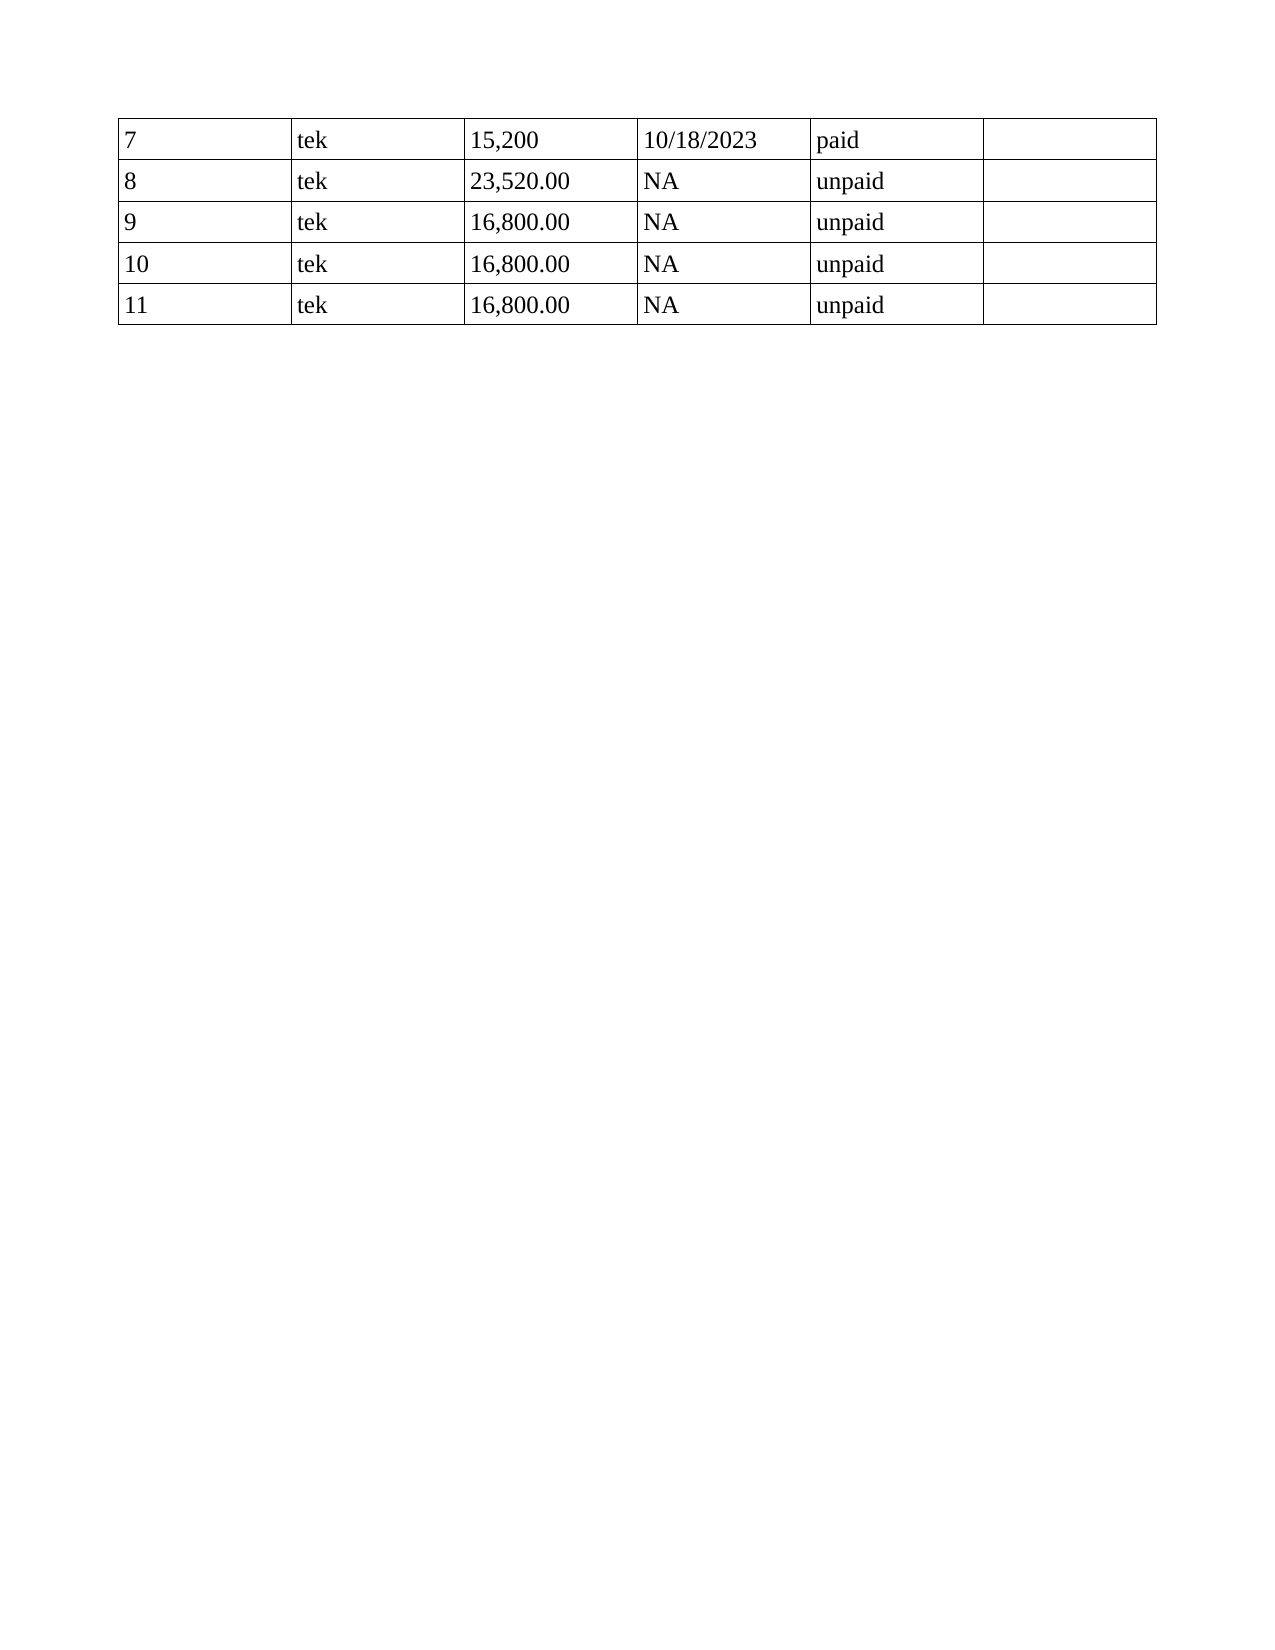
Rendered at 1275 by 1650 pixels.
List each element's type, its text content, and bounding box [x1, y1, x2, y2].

table_cell NA [638, 160, 810, 201]
table_cell [984, 243, 1156, 283]
table_cell tek [292, 119, 464, 159]
table_cell 10/18/2023 [638, 119, 810, 159]
table_cell NA [638, 243, 810, 283]
table_cell NA [638, 202, 810, 242]
table_cell paid [811, 119, 983, 159]
table_cell 16,800.00 [465, 243, 637, 283]
table_cell tek [292, 160, 464, 201]
table_cell tek [292, 243, 464, 283]
table_cell 11 [119, 284, 291, 324]
table_cell unpaid [811, 243, 983, 283]
table_cell 16,800.00 [465, 202, 637, 242]
table_cell tek [292, 202, 464, 242]
table_cell NA [638, 284, 810, 324]
table_cell unpaid [811, 202, 983, 242]
table_cell unpaid [811, 284, 983, 324]
table_cell tek [292, 284, 464, 324]
table_cell [984, 160, 1156, 201]
table_cell [984, 202, 1156, 242]
table_cell unpaid [811, 160, 983, 201]
table_cell 7 [119, 119, 291, 159]
table_cell 10 [119, 243, 291, 283]
table_cell 8 [119, 160, 291, 201]
table_cell 23,520.00 [465, 160, 637, 201]
table_cell 15,200 [465, 119, 637, 159]
table_cell 16,800.00 [465, 284, 637, 324]
table_cell [984, 284, 1156, 324]
table_cell 9 [119, 202, 291, 242]
table_cell [984, 119, 1156, 159]
